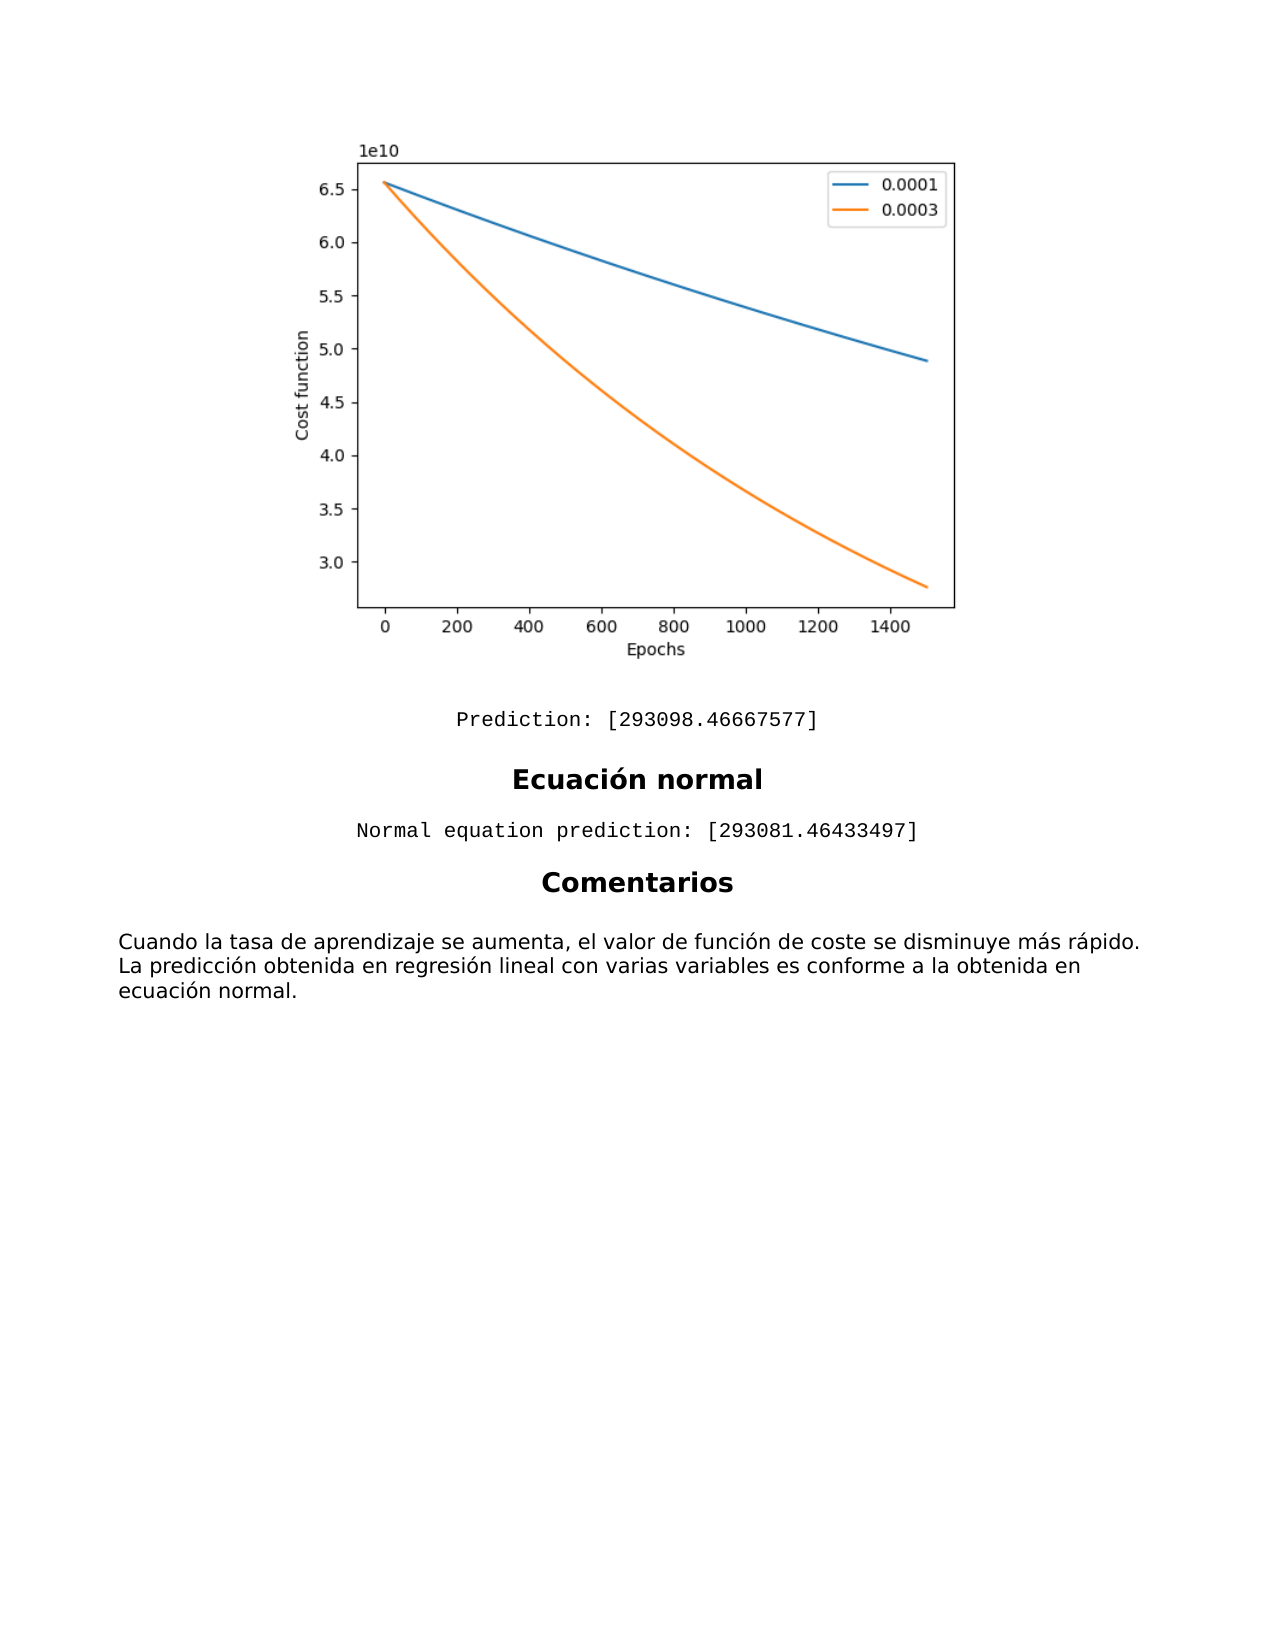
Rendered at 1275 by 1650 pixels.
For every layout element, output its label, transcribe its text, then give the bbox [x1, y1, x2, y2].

text Ecuación normal [118, 764, 1157, 796]
text Comentarios [118, 867, 1157, 898]
text Cuando la tasa de aprendizaje se aumenta, el valor de función de coste se disminuye más rápido. La predicción obtenida en regresión lineal con varias variables es conforme a la obtenida en ecuación normal. [118, 930, 1157, 1003]
text Normal equation prediction: [293081.46433497] [118, 820, 1157, 843]
text Prediction: [293098.46667577] [118, 709, 1157, 733]
picture [261, 93, 1031, 671]
